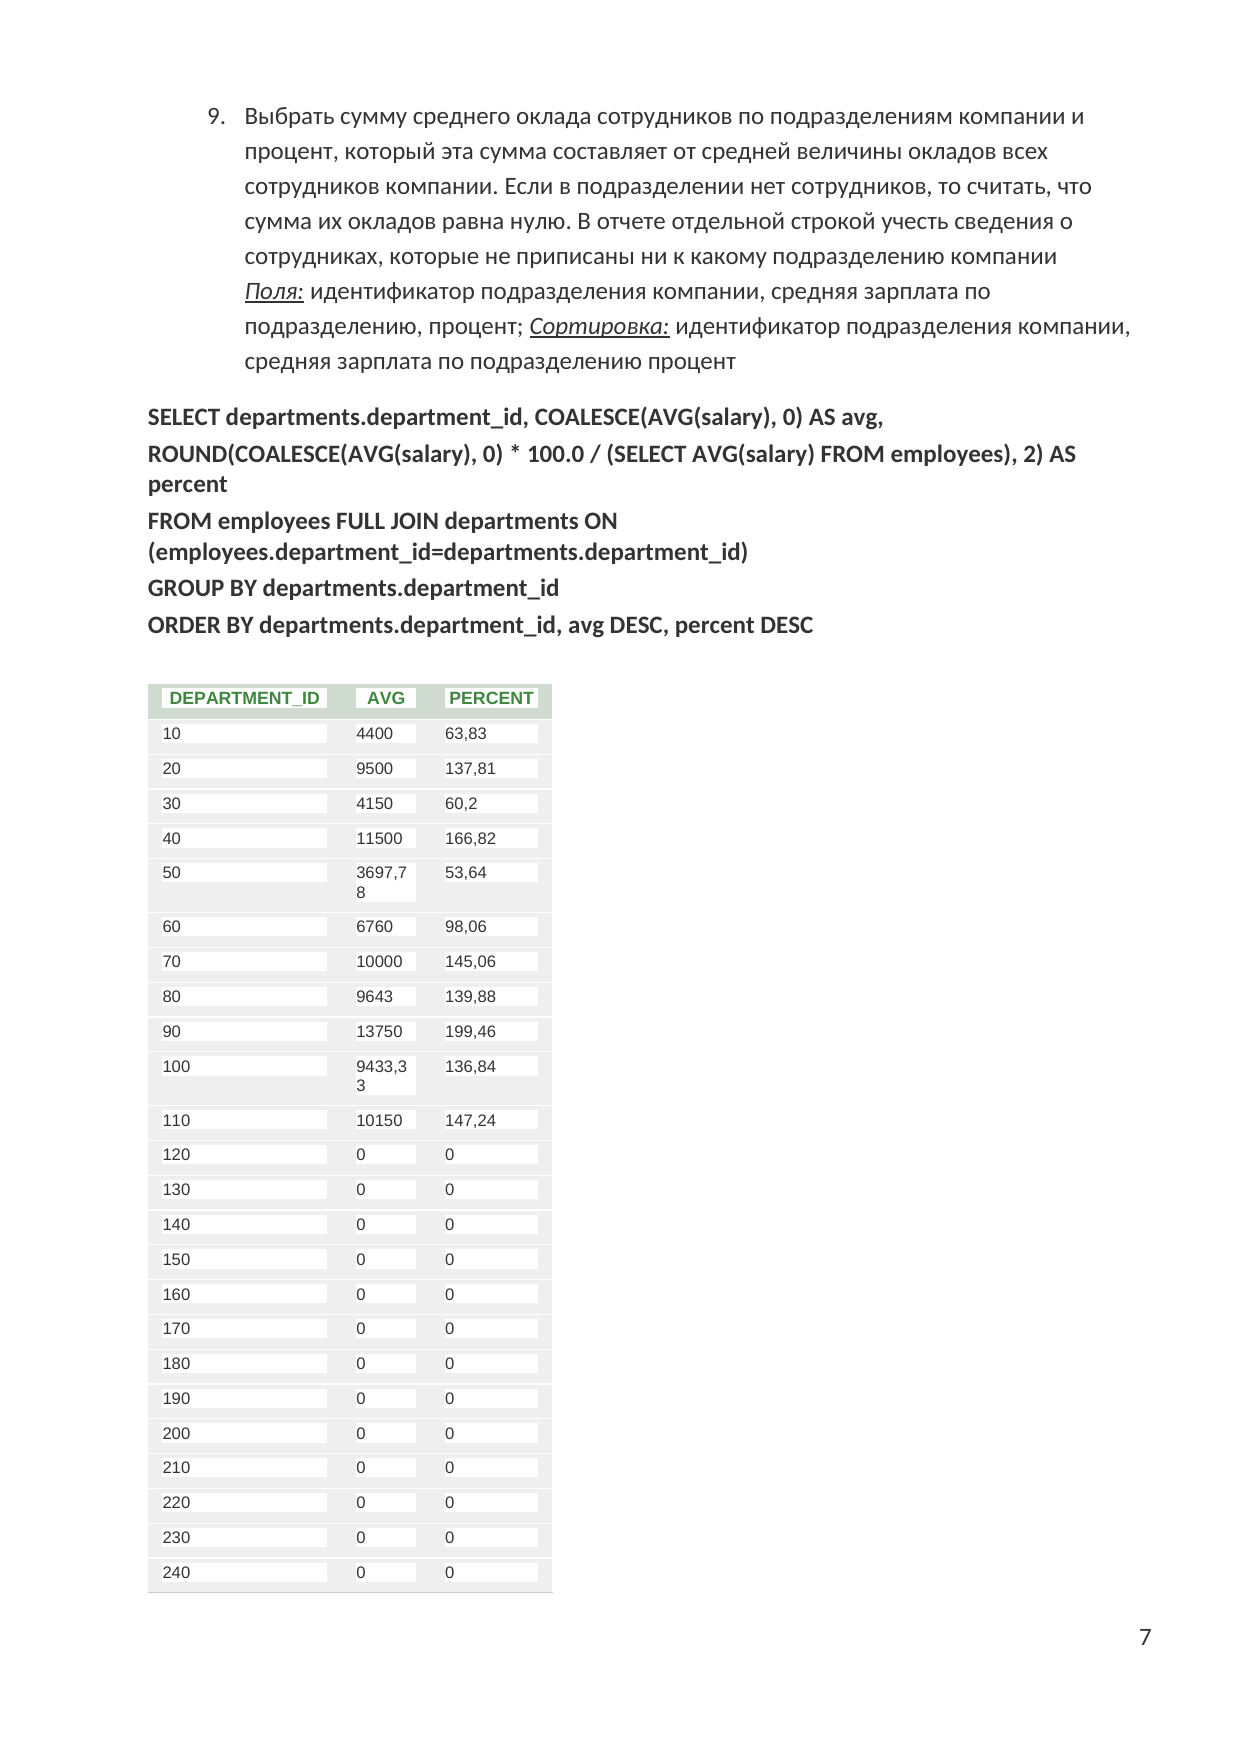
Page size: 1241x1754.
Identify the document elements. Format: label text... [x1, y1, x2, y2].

table_cell 20 [148, 755, 341, 788]
table_cell 0 [430, 1176, 552, 1209]
table_cell 0 [341, 1211, 430, 1244]
table_header AVG [341, 684, 430, 719]
table_cell 210 [148, 1454, 341, 1488]
text FROM employees FULL JOIN departments ON (employees.department_id=departments.department_id) [148, 505, 1152, 566]
text ROUND(COALESCE(AVG(salary), 0) * 100.0 / (SELECT AVG(salary) FROM employees), 2) AS percent [148, 438, 1152, 499]
table_cell 199,46 [430, 1018, 552, 1051]
table_cell 10000 [341, 948, 430, 982]
table_cell 0 [430, 1211, 552, 1244]
table_cell 4150 [341, 790, 430, 823]
table_cell 0 [341, 1489, 430, 1523]
table_cell 0 [341, 1559, 430, 1592]
table_cell 0 [430, 1315, 552, 1349]
table_cell 120 [148, 1141, 341, 1175]
table_cell 140 [148, 1211, 341, 1244]
text ORDER BY departments.department_id, avg DESC, percent DESC [148, 609, 1152, 640]
table_cell 0 [341, 1419, 430, 1453]
table_cell 30 [148, 790, 341, 823]
table_cell 0 [341, 1315, 430, 1349]
table_cell 166,82 [430, 824, 552, 858]
table_cell 0 [341, 1350, 430, 1383]
table_cell 10 [148, 720, 341, 754]
table_cell 0 [341, 1454, 430, 1488]
table_cell 0 [341, 1245, 430, 1279]
table_cell 0 [430, 1559, 552, 1592]
table_cell 0 [341, 1141, 430, 1175]
table_cell 136,84 [430, 1052, 552, 1105]
table_cell 160 [148, 1280, 341, 1314]
table_cell 130 [148, 1176, 341, 1209]
table_cell 0 [430, 1350, 552, 1383]
table_cell 80 [148, 983, 341, 1016]
table_cell 139,88 [430, 983, 552, 1016]
table_cell 9643 [341, 983, 430, 1016]
table_cell 9433,33 [341, 1052, 430, 1105]
table_cell 0 [430, 1280, 552, 1314]
table_cell 110 [148, 1106, 341, 1140]
table_cell 40 [148, 824, 341, 858]
table_cell 0 [430, 1245, 552, 1279]
table_cell 200 [148, 1419, 341, 1453]
table_cell 137,81 [430, 755, 552, 788]
text GROUP BY departments.department_id [148, 573, 1152, 603]
table_cell 0 [341, 1524, 430, 1557]
table_cell 10150 [341, 1106, 430, 1140]
table_cell 190 [148, 1385, 341, 1418]
table_cell 220 [148, 1489, 341, 1523]
table_cell 147,24 [430, 1106, 552, 1140]
table_cell 0 [341, 1176, 430, 1209]
table_cell 240 [148, 1559, 341, 1592]
table_cell 90 [148, 1018, 341, 1051]
table_cell 170 [148, 1315, 341, 1349]
table_cell 3697,78 [341, 859, 430, 912]
table_header DEPARTMENT_ID [148, 684, 341, 719]
table_cell 0 [430, 1385, 552, 1418]
text SELECT departments.department_id, COALESCE(AVG(salary), 0) AS avg, [148, 401, 1152, 432]
table_cell 0 [430, 1419, 552, 1453]
table_cell 53,64 [430, 859, 552, 912]
table_header PERCENT [430, 684, 552, 719]
table_cell 60 [148, 913, 341, 947]
table_cell 0 [430, 1141, 552, 1175]
table_cell 63,83 [430, 720, 552, 754]
table_cell 150 [148, 1245, 341, 1279]
table_cell 0 [341, 1280, 430, 1314]
table_cell 0 [430, 1454, 552, 1488]
table_cell 70 [148, 948, 341, 982]
table_cell 0 [430, 1524, 552, 1557]
table_cell 9500 [341, 755, 430, 788]
table_cell 50 [148, 859, 341, 912]
table_cell 6760 [341, 913, 430, 947]
table_cell 60,2 [430, 790, 552, 823]
table_cell 100 [148, 1052, 341, 1105]
list Выбрать сумму среднего оклада сотрудников по подразделениям компании и процент, который эта сумма составляет от средней величины окладов всех сотрудников компании. Если в подразделении нет сотрудников, то считать, что сумма их окладов равна нулю. В отчете отдельной строкой учесть сведения о сотрудниках, которые не приписаны ни к какому подразделению компании Поля: идентификатор подразделения компании, средняя зарплата по подразделению, процент; Сортировка: идентификатор подразделения компании, средняя зарплата по подразделению процент [207, 100, 1152, 376]
table_cell 98,06 [430, 913, 552, 947]
table_cell 180 [148, 1350, 341, 1383]
table_cell 145,06 [430, 948, 552, 982]
table_cell 4400 [341, 720, 430, 754]
table_cell 0 [341, 1385, 430, 1418]
table_cell 0 [430, 1489, 552, 1523]
table_cell 230 [148, 1524, 341, 1557]
table_cell 11500 [341, 824, 430, 858]
table_cell 13750 [341, 1018, 430, 1051]
